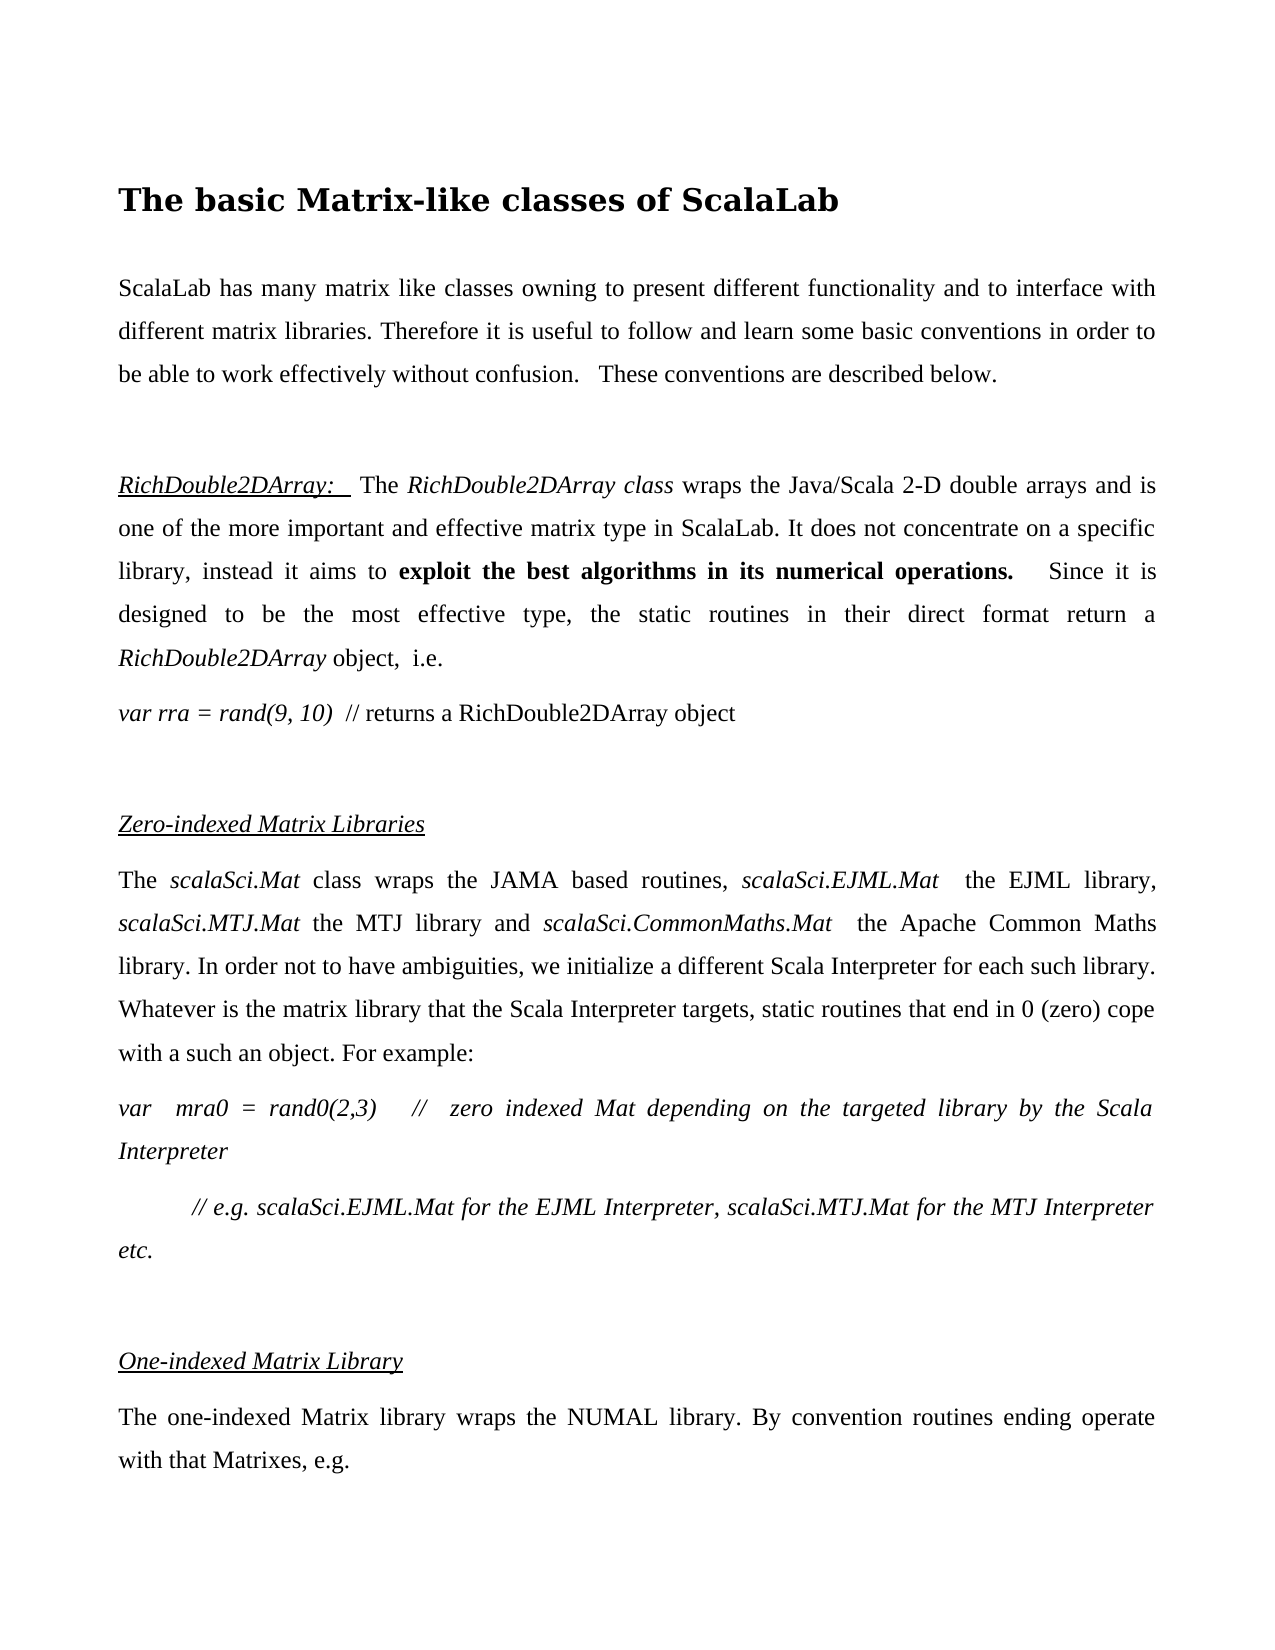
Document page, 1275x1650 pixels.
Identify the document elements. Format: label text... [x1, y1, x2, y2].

text // e.g. scalaSci.EJML.Mat for the EJML Interpreter, scalaSci.MTJ.Mat for the MTJ Interpreter etc. [118, 1192, 1157, 1264]
text var mra0 = rand0(2,3) // zero indexed Mat depending on the targeted library by the Scala Interpreter [118, 1093, 1157, 1165]
subtitle The basic Matrix-like classes of ScalaLab [118, 182, 1157, 219]
text The scalaSci.Mat class wraps the JAMA based routines, scalaSci.EJML.Mat the EJML library, scalaSci.MTJ.Mat the MTJ library and scalaSci.CommonMaths.Mat the Apache Common Maths library. In order not to have ambiguities, we initialize a different Scala Interpreter for each such library. Whatever is the matrix library that the Scala Interpreter targets, static routines that end in 0 (zero) cope with a such an object. For example: [118, 865, 1157, 1066]
text var rra = rand(9, 10) // returns a RichDouble2DArray object [118, 698, 1157, 727]
text RichDouble2DArray: The RichDouble2DArray class wraps the Java/Scala 2-D double arrays and is one of the more important and effective matrix type in ScalaLab. It does not concentrate on a specific library, instead it aims to exploit the best algorithms in its numerical operations. Since it is designed to be the most effective type, the static routines in their direct format return a RichDouble2DArray object, i.e. [118, 470, 1157, 671]
text ScalaLab has many matrix like classes owning to present different functionality and to interface with different matrix libraries. Therefore it is useful to follow and learn some basic conventions in order to be able to work effectively without confusion. These conventions are described below. [118, 273, 1157, 388]
text The one-indexed Matrix library wraps the NUMAL library. By convention routines ending operate with that Matrixes, e.g. [118, 1402, 1157, 1474]
text One-indexed Matrix Library [118, 1346, 1157, 1375]
text Zero-indexed Matrix Libraries [118, 809, 1157, 838]
